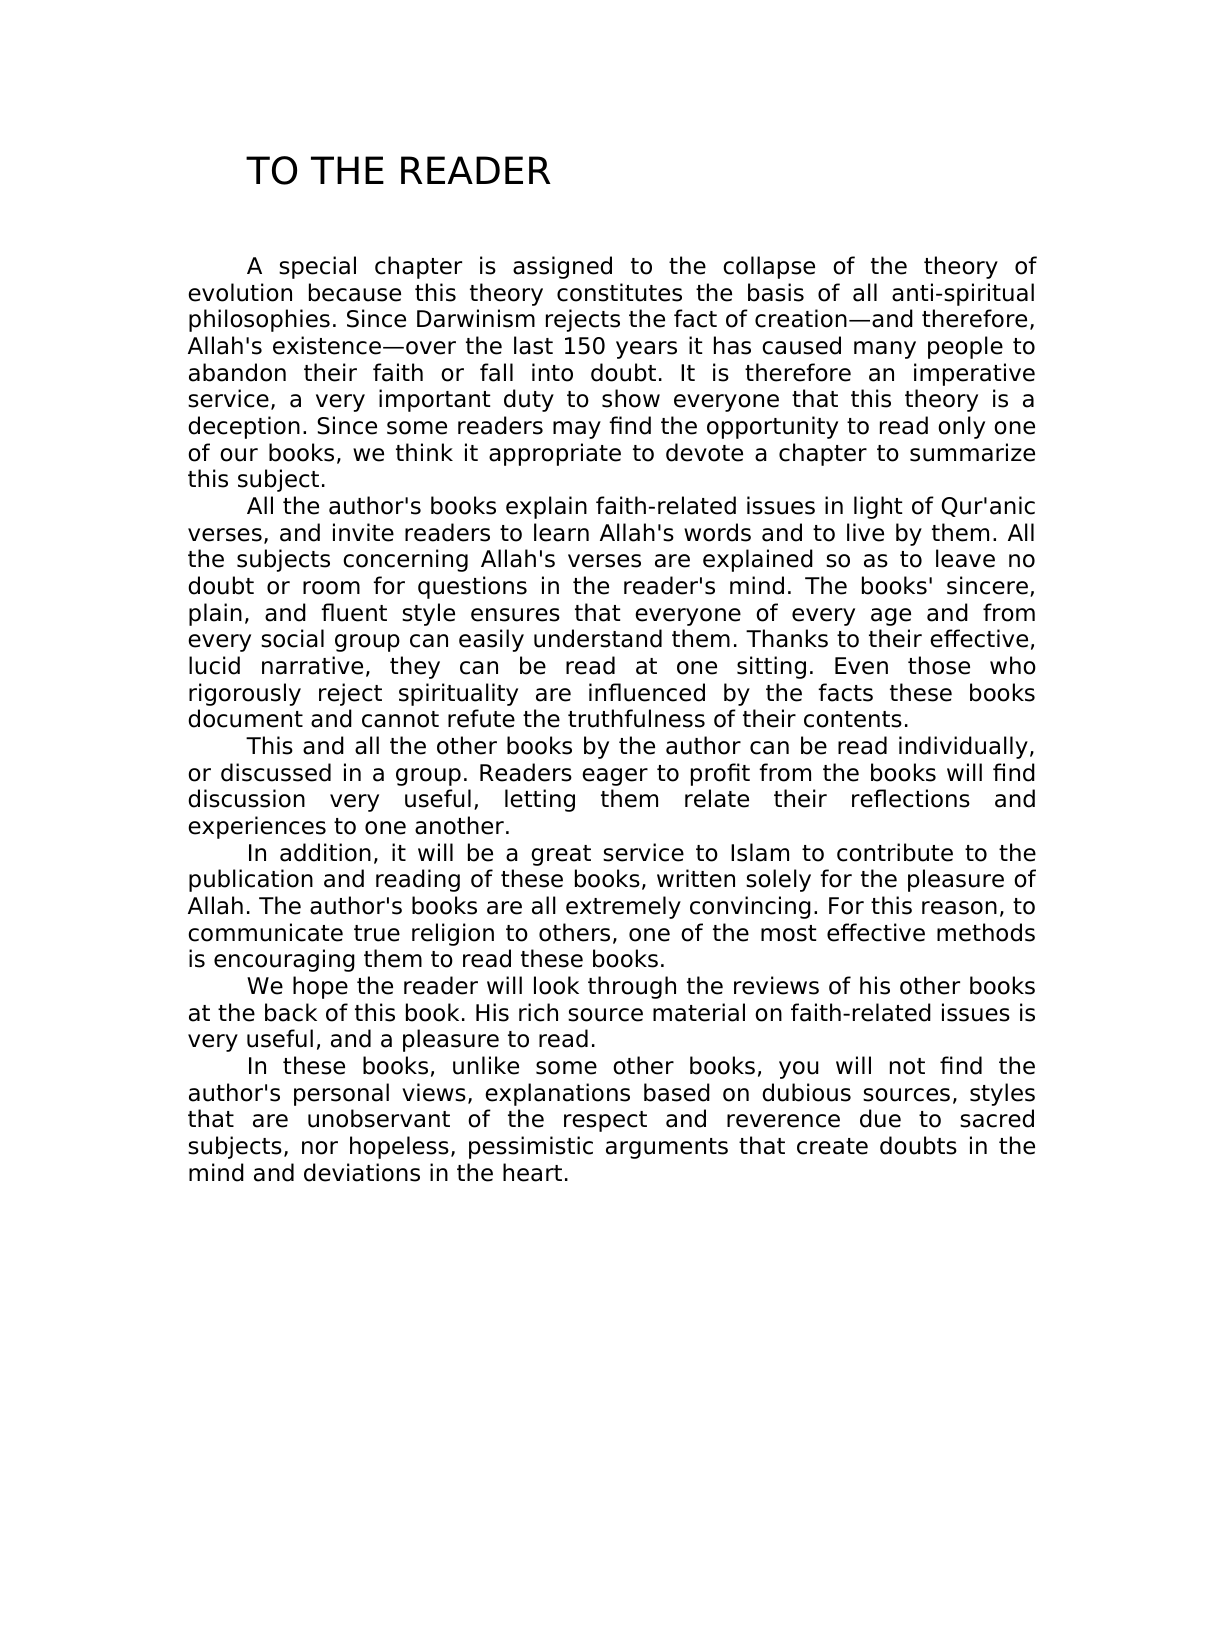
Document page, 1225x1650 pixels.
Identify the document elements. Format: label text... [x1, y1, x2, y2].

text In these books, unlike some other books, you will not find the author's personal views, explanations based on dubious sources, styles that are unobservant of the respect and reverence due to sacred subjects, nor hopeless, pessimistic arguments that create doubts in the mind and deviations in the heart. [187, 1053, 1037, 1187]
text TO THE READER [187, 150, 1037, 194]
text This and all the other books by the author can be read individually, or discussed in a group. Readers eager to profit from the books will find discussion very useful, letting them relate their reflections and experiences to one another. [187, 733, 1037, 840]
text We hope the reader will look through the reviews of his other books at the back of this book. His rich source material on faith-related issues is very useful, and a pleasure to read. [187, 973, 1037, 1053]
text All the author's books explain faith-related issues in light of Qur'anic verses, and invite readers to learn Allah's words and to live by them. All the subjects concerning Allah's verses are explained so as to leave no doubt or room for questions in the reader's mind. The books' sincere, plain, and fluent style ensures that everyone of every age and from every social group can easily understand them. Thanks to their effective, lucid narrative, they can be read at one sitting. Even those who rigorously reject spirituality are influenced by the facts these books document and cannot refute the truthfulness of their contents. [187, 493, 1037, 733]
text In addition, it will be a great service to Islam to contribute to the publication and reading of these books, written solely for the pleasure of Allah. The author's books are all extremely convincing. For this reason, to communicate true religion to others, one of the most effective methods is encouraging them to read these books. [187, 840, 1037, 973]
text A special chapter is assigned to the collapse of the theory of evolution because this theory constitutes the basis of all anti-spiritual philosophies. Since Darwinism rejects the fact of creation—and therefore, Allah's existence—over the last 150 years it has caused many people to abandon their faith or fall into doubt. It is therefore an imperative service, a very important duty to show everyone that this theory is a deception. Since some readers may find the opportunity to read only one of our books, we think it appropriate to devote a chapter to summarize this subject. [187, 253, 1037, 493]
